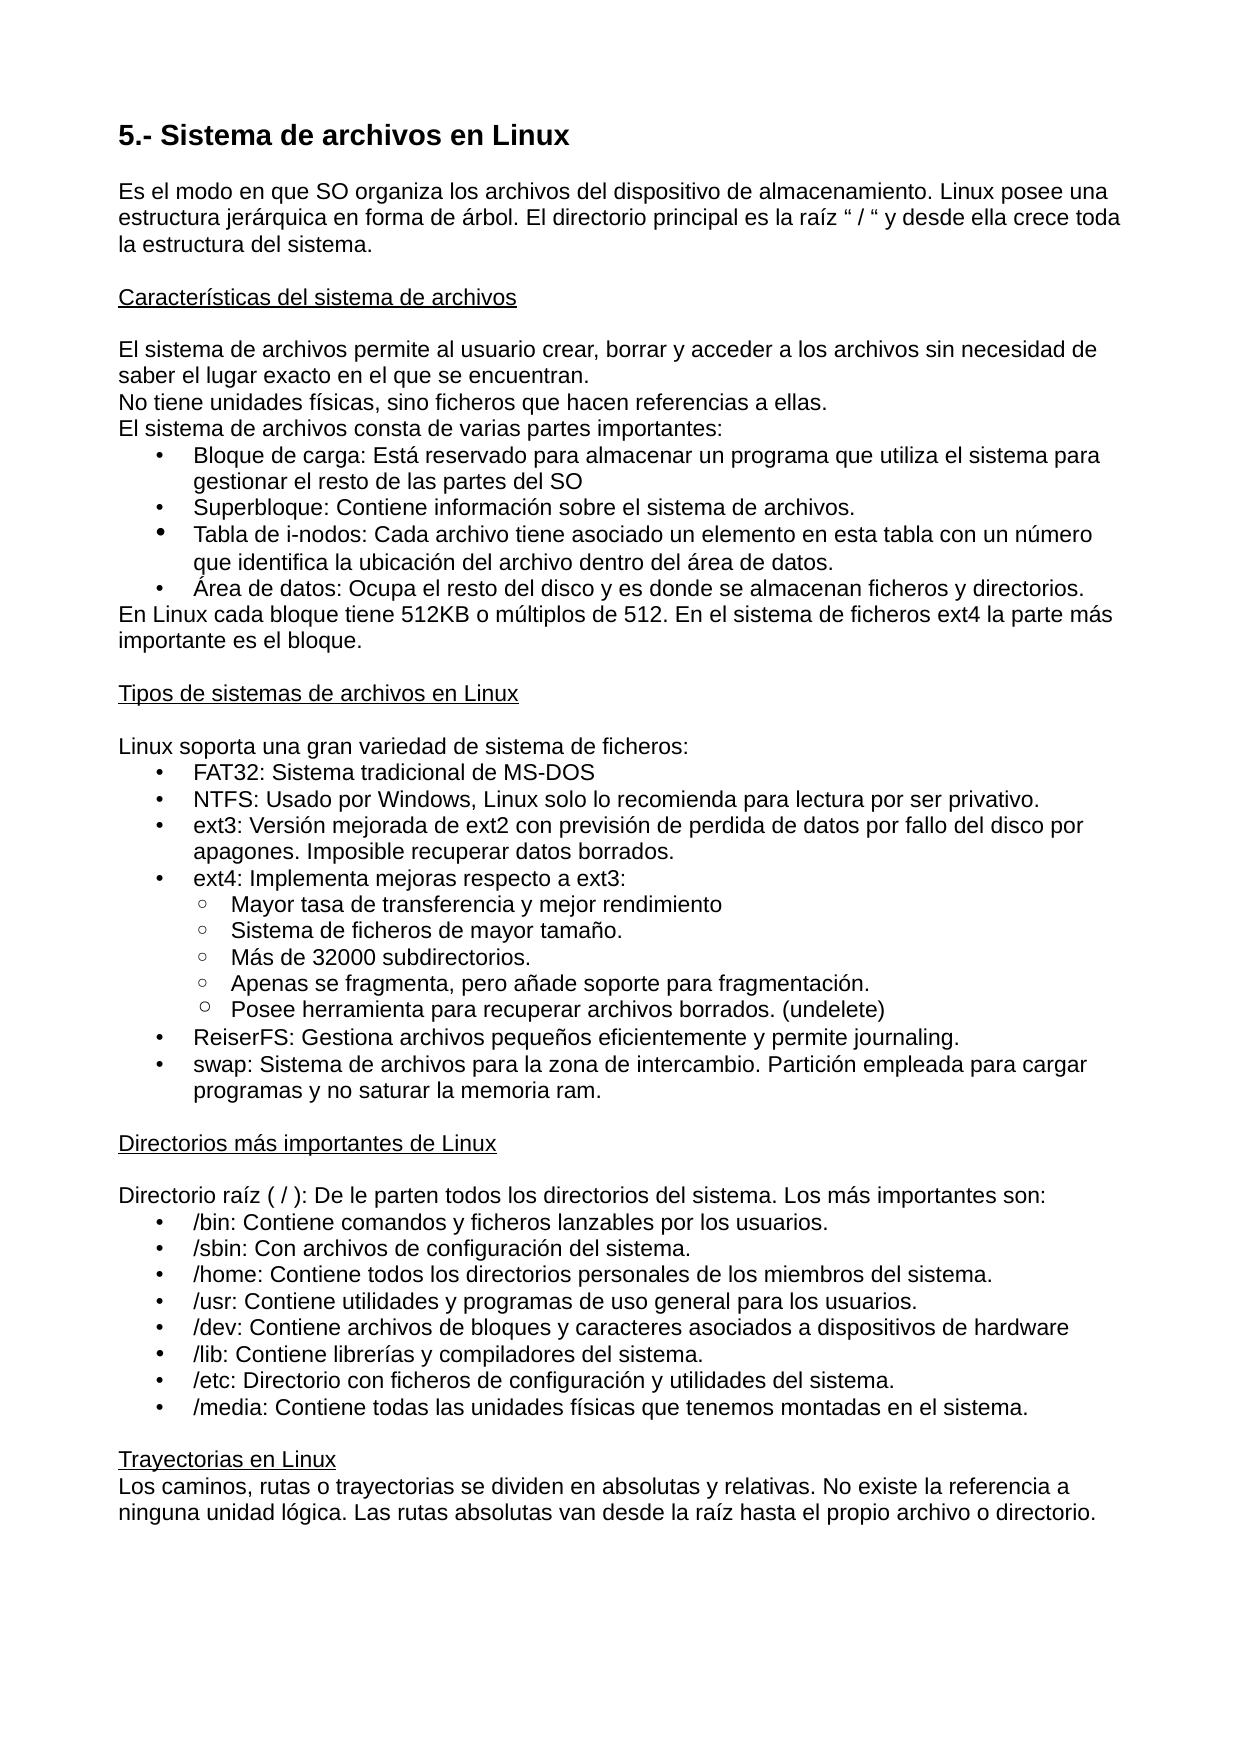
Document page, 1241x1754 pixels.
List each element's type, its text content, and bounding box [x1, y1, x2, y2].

list Apenas se fragmenta, pero añade soporte para fragmentación. [193, 970, 1122, 996]
text Los caminos, rutas o trayectorias se dividen en absolutas y relativas. No existe la referencia a ninguna unidad lógica. Las rutas absolutas van desde la raíz hasta el propio archivo o directorio. [118, 1473, 1122, 1526]
text 5.- Sistema de archivos en Linux [118, 118, 1122, 152]
text El sistema de archivos permite al usuario crear, borrar y acceder a los archivos sin necesidad de saber el lugar exacto en el que se encuentran. [118, 336, 1122, 389]
list Tabla de i-nodos: Cada archivo tiene asociado un elemento en esta tabla con un número que identifica la ubicación del archivo dentro del área de datos. [156, 521, 1122, 575]
list /bin: Contiene comandos y ficheros lanzables por los usuarios. [156, 1209, 1122, 1235]
list /sbin: Con archivos de configuración del sistema. [156, 1235, 1122, 1261]
list ext3: Versión mejorada de ext2 con previsión de perdida de datos por fallo del disco por apagones. Imposible recuperar datos borrados. [156, 812, 1122, 865]
text Directorio raíz ( / ): De le parten todos los directorios del sistema. Los más importantes son: [118, 1182, 1122, 1209]
list ext4: Implementa mejoras respecto a ext3: [156, 865, 1122, 891]
text Es el modo en que SO organiza los archivos del dispositivo de almacenamiento. Linux posee una estructura jerárquica en forma de árbol. El directorio principal es la raíz “ / “ y desde ella crece toda la estructura del sistema. [118, 178, 1122, 257]
list Sistema de ficheros de mayor tamaño. [193, 917, 1122, 944]
list /lib: Contiene librerías y compiladores del sistema. [156, 1341, 1122, 1367]
text Tipos de sistemas de archivos en Linux [118, 680, 1122, 707]
list Más de 32000 subdirectorios. [193, 944, 1122, 970]
list Posee herramienta para recuperar archivos borrados. (undelete) [193, 996, 1122, 1024]
list /etc: Directorio con ficheros de configuración y utilidades del sistema. [156, 1367, 1122, 1394]
list NTFS: Usado por Windows, Linux solo lo recomienda para lectura por ser privativo. [156, 786, 1122, 812]
list Bloque de carga: Está reservado para almacenar un programa que utiliza el sistema para gestionar el resto de las partes del SO [156, 442, 1122, 494]
list Superbloque: Contiene información sobre el sistema de archivos. [156, 494, 1122, 521]
list /home: Contiene todos los directorios personales de los miembros del sistema. [156, 1261, 1122, 1288]
list /media: Contiene todas las unidades físicas que tenemos montadas en el sistema. [156, 1394, 1122, 1420]
text Características del sistema de archivos [118, 283, 1122, 310]
list ReiserFS: Gestiona archivos pequeños eficientemente y permite journaling. [156, 1024, 1122, 1051]
list FAT32: Sistema tradicional de MS-DOS [156, 759, 1122, 786]
text Trayectorias en Linux [118, 1446, 1122, 1473]
text No tiene unidades físicas, sino ficheros que hacen referencias a ellas. [118, 389, 1122, 415]
text El sistema de archivos consta de varias partes importantes: [118, 415, 1122, 442]
text Directorios más importantes de Linux [118, 1130, 1122, 1156]
list swap: Sistema de archivos para la zona de intercambio. Partición empleada para cargar programas y no saturar la memoria ram. [156, 1051, 1122, 1103]
list /usr: Contiene utilidades y programas de uso general para los usuarios. [156, 1288, 1122, 1314]
text En Linux cada bloque tiene 512KB o múltiplos de 512. En el sistema de ficheros ext4 la parte más importante es el bloque. [118, 601, 1122, 654]
text Linux soporta una gran variedad de sistema de ficheros: [118, 733, 1122, 759]
list Mayor tasa de transferencia y mejor rendimiento [193, 891, 1122, 917]
list Área de datos: Ocupa el resto del disco y es donde se almacenan ficheros y directorios. [156, 575, 1122, 601]
list /dev: Contiene archivos de bloques y caracteres asociados a dispositivos de hardware [156, 1314, 1122, 1341]
